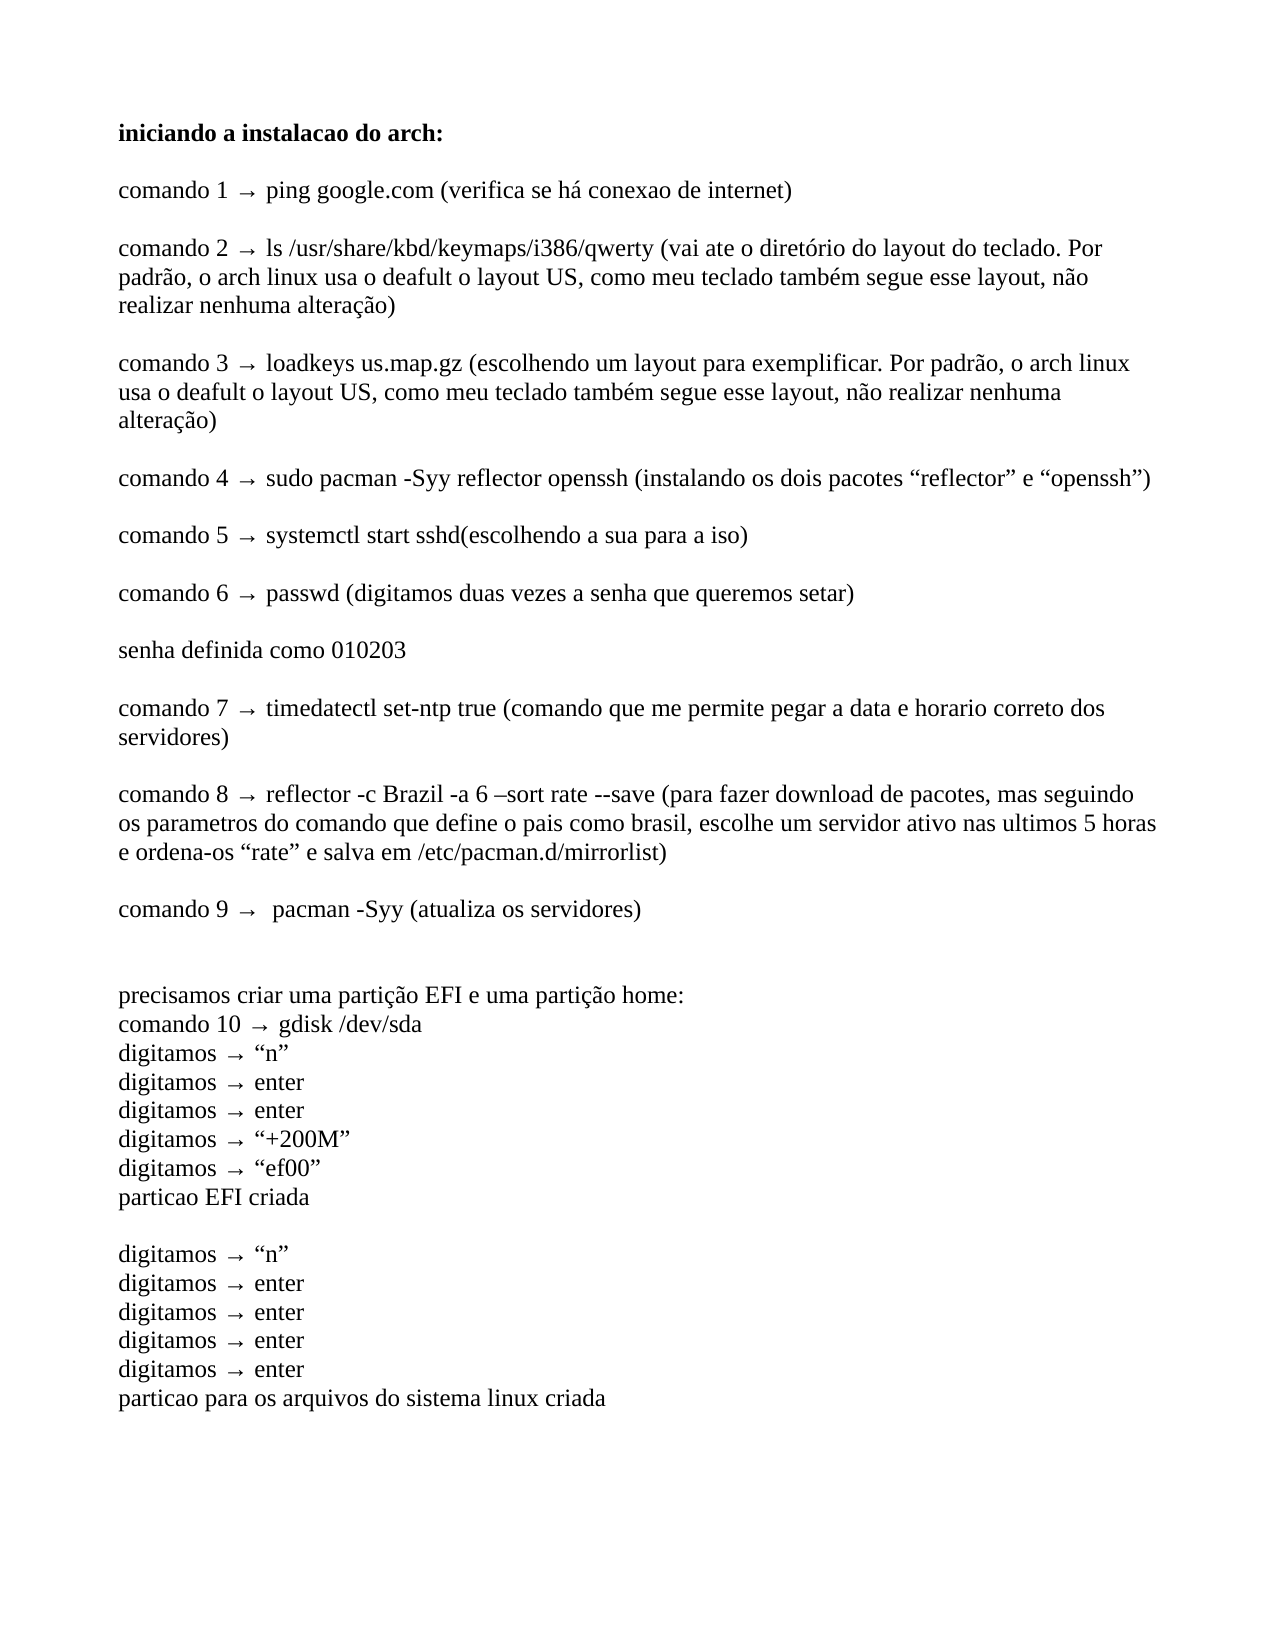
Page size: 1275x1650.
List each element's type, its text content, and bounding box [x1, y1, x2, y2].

text iniciando a instalacao do arch: [118, 118, 1157, 147]
text comando 6 → passwd (digitamos duas vezes a senha que queremos setar) [118, 578, 1157, 607]
text digitamos → “n” [118, 1239, 1157, 1268]
text comando 5 → systemctl start sshd(escolhendo a sua para a iso) [118, 521, 1157, 549]
text comando 9 → pacman -Syy (atualiza os servidores) [118, 894, 1157, 923]
text digitamos → enter [118, 1354, 1157, 1383]
text comando 10 → gdisk /dev/sda [118, 1009, 1157, 1038]
text comando 4 → sudo pacman -Syy reflector openssh (instalando os dois pacotes “reflector” e “openssh”) [118, 463, 1157, 492]
text comando 8 → reflector -c Brazil -a 6 –sort rate --save (para fazer download de pacotes, mas seguindo os parametros do comando que define o pais como brasil, escolhe um servidor ativo nas ultimos 5 horas e ordena-os “rate” e salva em /etc/pacman.d/mirrorlist) [118, 779, 1157, 866]
text comando 3 → loadkeys us.map.gz (escolhendo um layout para exemplificar. Por padrão, o arch linux usa o deafult o layout US, como meu teclado também segue esse layout, não realizar nenhuma alteração) [118, 348, 1157, 434]
text senha definida como 010203 [118, 636, 1157, 664]
text comando 1 → ping google.com (verifica se há conexao de internet) [118, 176, 1157, 204]
text digitamos → “ef00” [118, 1153, 1157, 1182]
text comando 7 → timedatectl set-ntp true (comando que me permite pegar a data e horario correto dos servidores) [118, 693, 1157, 751]
text comando 2 → ls /usr/share/kbd/keymaps/i386/qwerty (vai ate o diretório do layout do teclado. Por padrão, o arch linux usa o deafult o layout US, como meu teclado também segue esse layout, não realizar nenhuma alteração) [118, 233, 1157, 319]
text particao EFI criada [118, 1182, 1157, 1211]
text digitamos → enter [118, 1067, 1157, 1096]
text digitamos → “+200M” [118, 1124, 1157, 1153]
text digitamos → “n” [118, 1038, 1157, 1067]
text particao para os arquivos do sistema linux criada [118, 1383, 1157, 1412]
text digitamos → enter [118, 1297, 1157, 1326]
text digitamos → enter [118, 1326, 1157, 1354]
text digitamos → enter [118, 1268, 1157, 1297]
text precisamos criar uma partição EFI e uma partição home: [118, 981, 1157, 1009]
text digitamos → enter [118, 1096, 1157, 1124]
